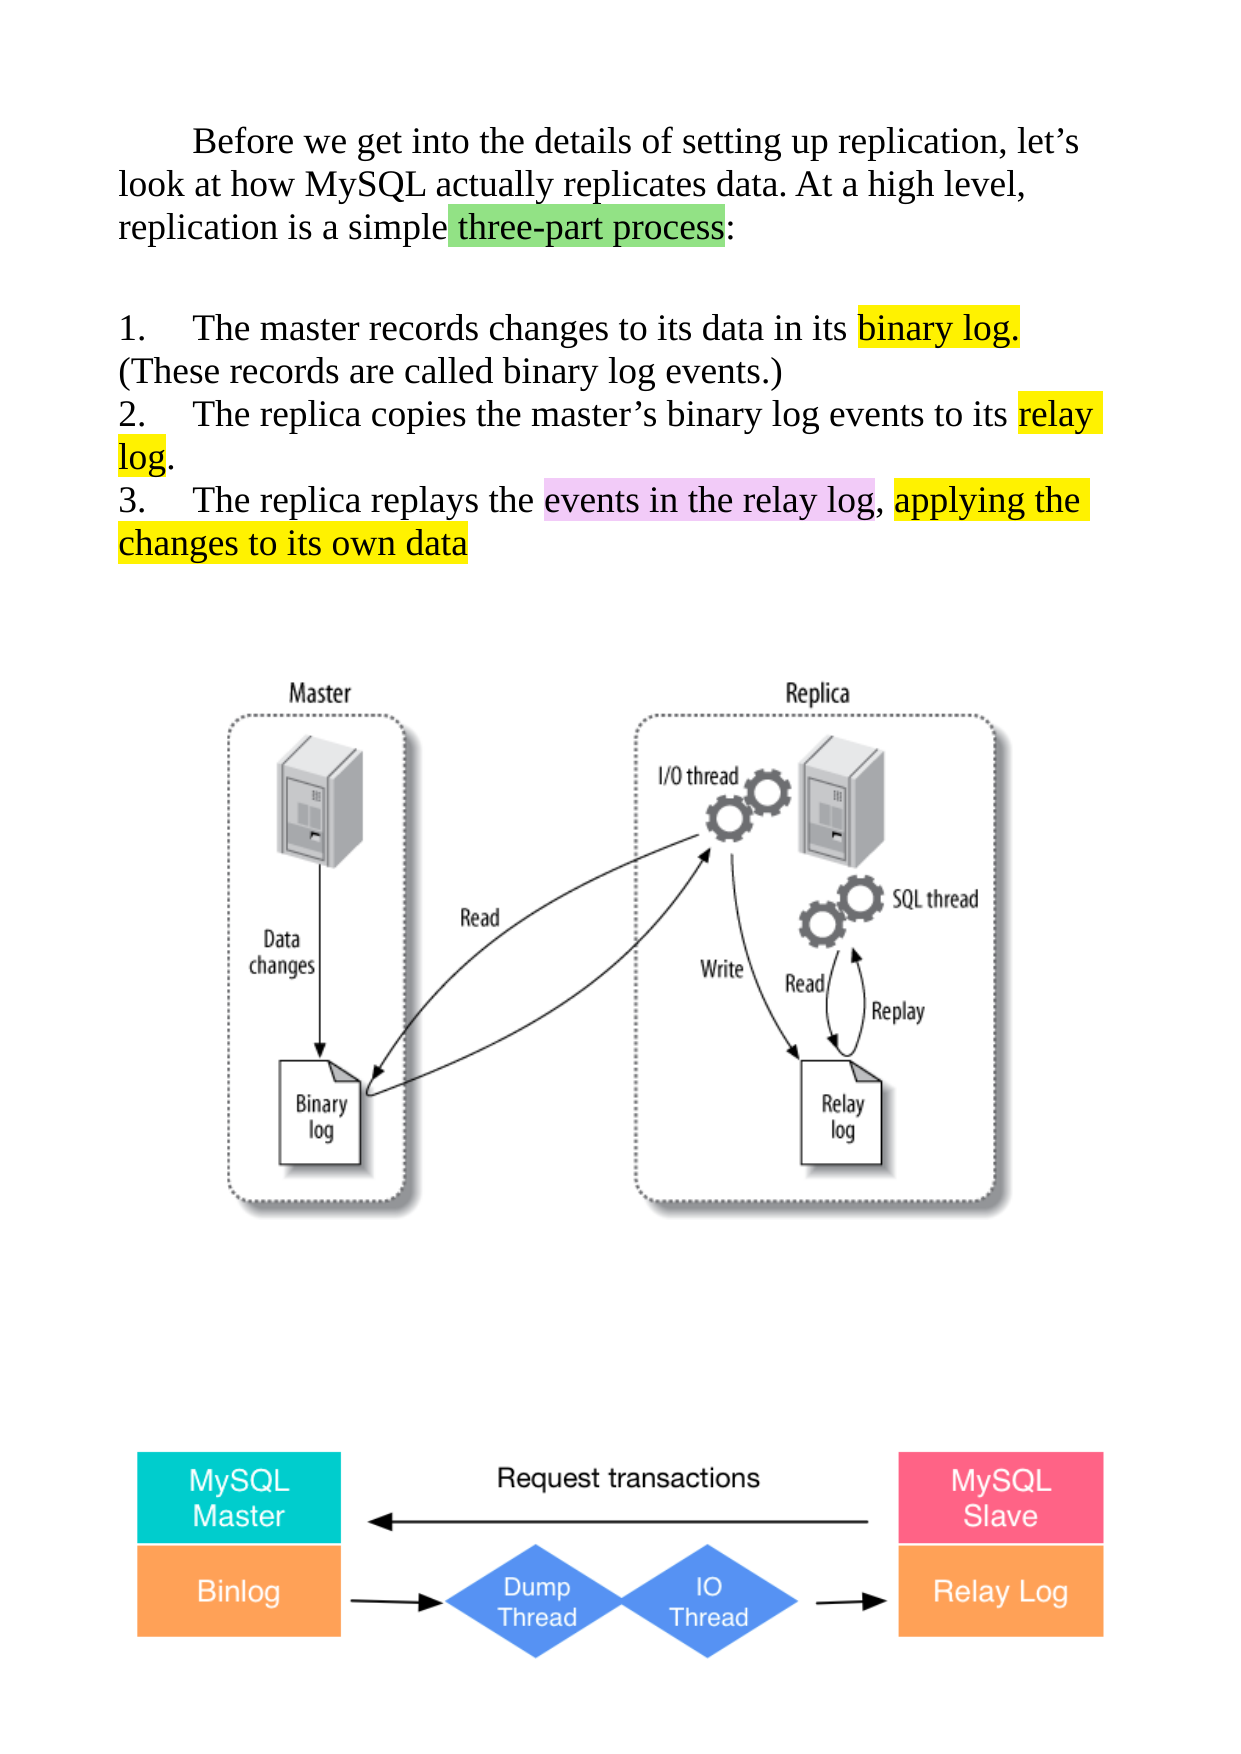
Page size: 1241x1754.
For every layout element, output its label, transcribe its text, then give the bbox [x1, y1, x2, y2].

picture [118, 1429, 1123, 1677]
text 2. The replica copies the master’s binary log events to its relay log. [118, 391, 1122, 477]
text 3. The replica replays the events in the relay log, applying the changes to its own data [118, 477, 1122, 564]
text 1. The master records changes to its data in its binary log. (These records are called binary log events.) [118, 305, 1122, 391]
picture [227, 678, 1014, 1220]
text Before we get into the details of setting up replication, let’s look at how MySQL actually replicates data. At a high level, replication is a simple three-part process: [118, 118, 1122, 247]
